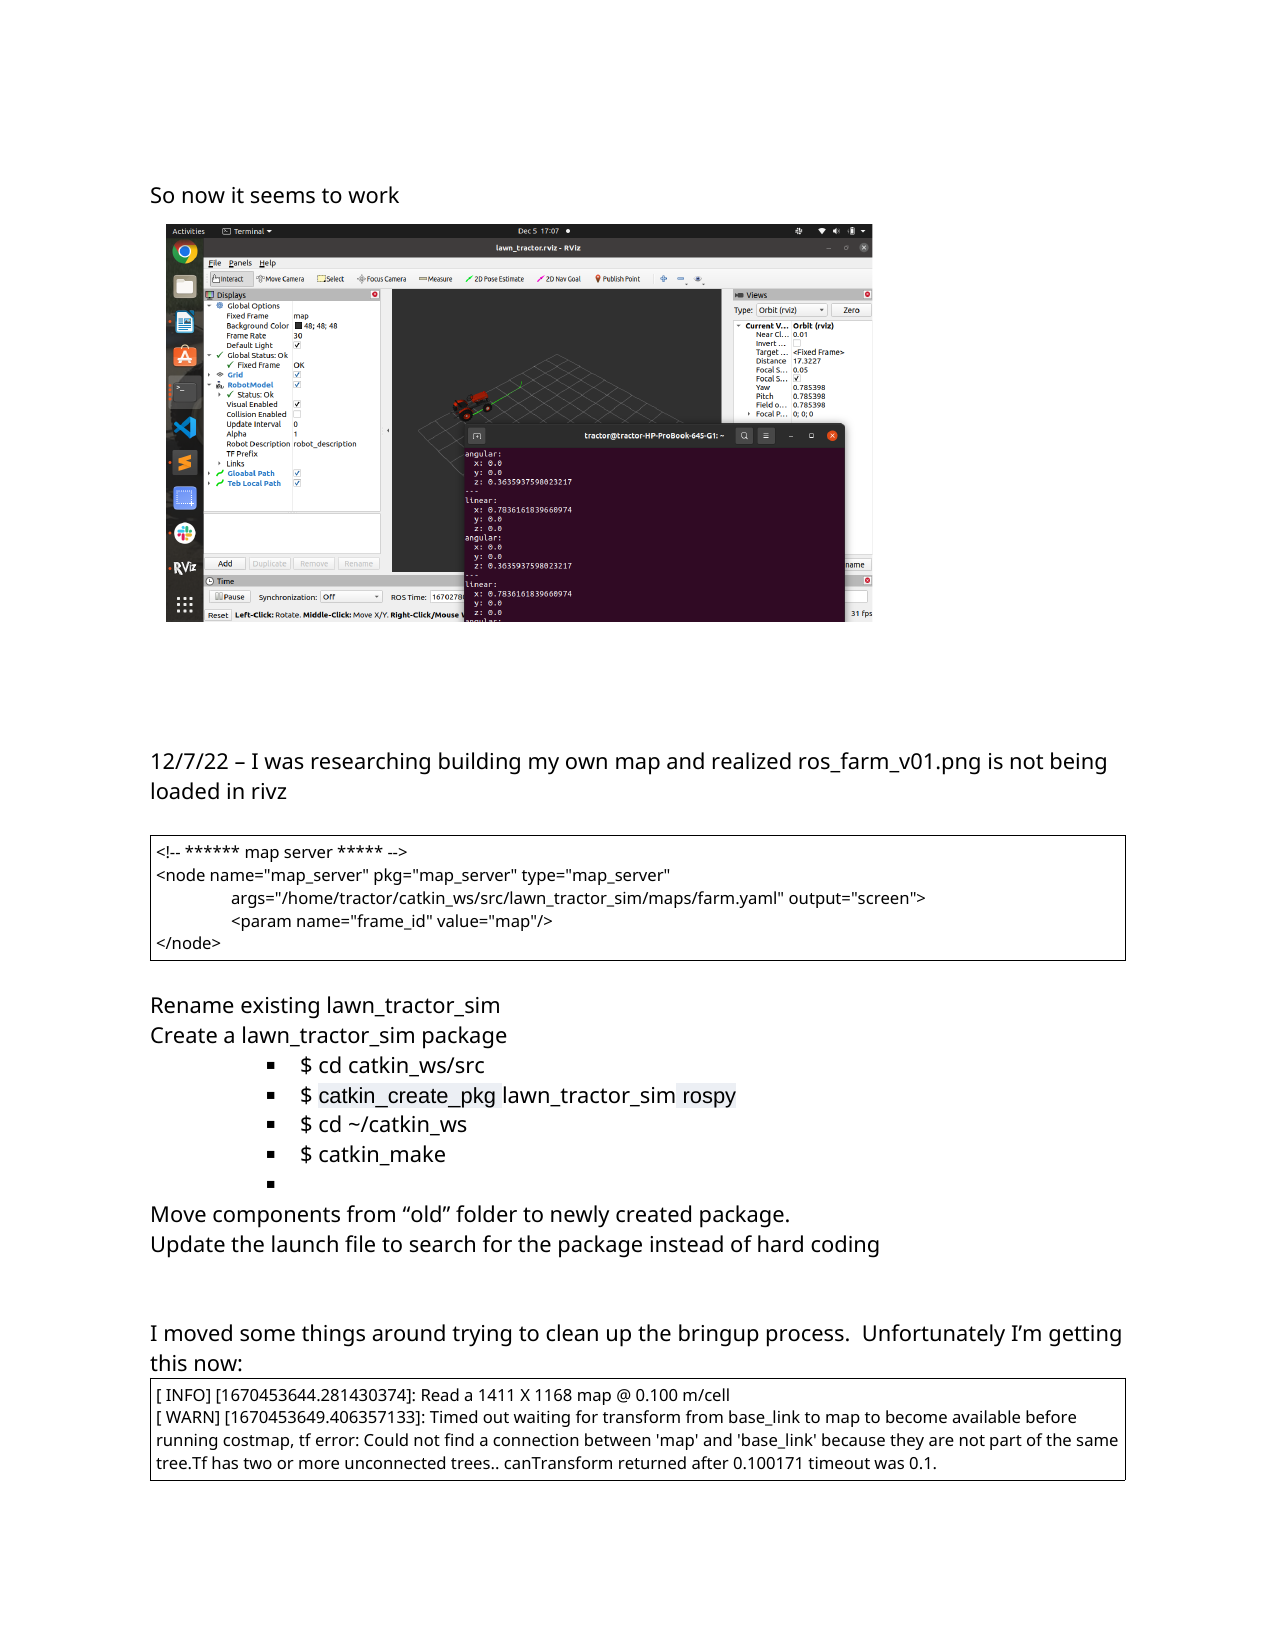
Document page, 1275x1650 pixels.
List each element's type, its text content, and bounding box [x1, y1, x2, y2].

text Rename existing lawn_tractor_sim [150, 990, 1125, 1020]
text Create a lawn_tractor_sim package [150, 1020, 1125, 1050]
text I moved some things around trying to clean up the bringup process. Unfortunately I’m getting this now: [150, 1318, 1125, 1377]
list $ cd ~/catkin_ws [262, 1109, 1125, 1139]
text Move components from “old” folder to newly created package. [150, 1199, 1125, 1228]
table_header <!-- ****** map server ***** --> <node name="map_server" pkg="map_server" type="map_server" args="/home/tractor/catkin_ws/src/lawn_tractor_sim/maps/farm.yaml" output="screen"> <param name="frame_id" value="map"/> </node> [151, 836, 1125, 960]
picture [166, 224, 873, 622]
text 12/7/22 – I was researching building my own map and realized ros_farm_v01.png is not being loaded in rivz [150, 746, 1125, 805]
table_header [ INFO] [1670453644.281430374]: Read a 1411 X 1168 map @ 0.100 m/cell [ WARN] [1670453649.406357133]: Timed out waiting for transform from base_link to map to become available before running costmap, tf error: Could not find a connection between 'map' and 'base_link' because they are not part of the same tree.Tf has two or more unconnected trees.. canTransform returned after 0.100171 timeout was 0.1. [151, 1379, 1125, 1480]
list $ catkin_make [262, 1139, 1125, 1169]
text Update the launch file to search for the package instead of hard coding [150, 1228, 1125, 1258]
list $ cd catkin_ws/src [262, 1050, 1125, 1079]
list $ catkin_create_pkg lawn_tractor_sim rospy [262, 1079, 1125, 1109]
text So now it seems to work [150, 180, 1125, 209]
